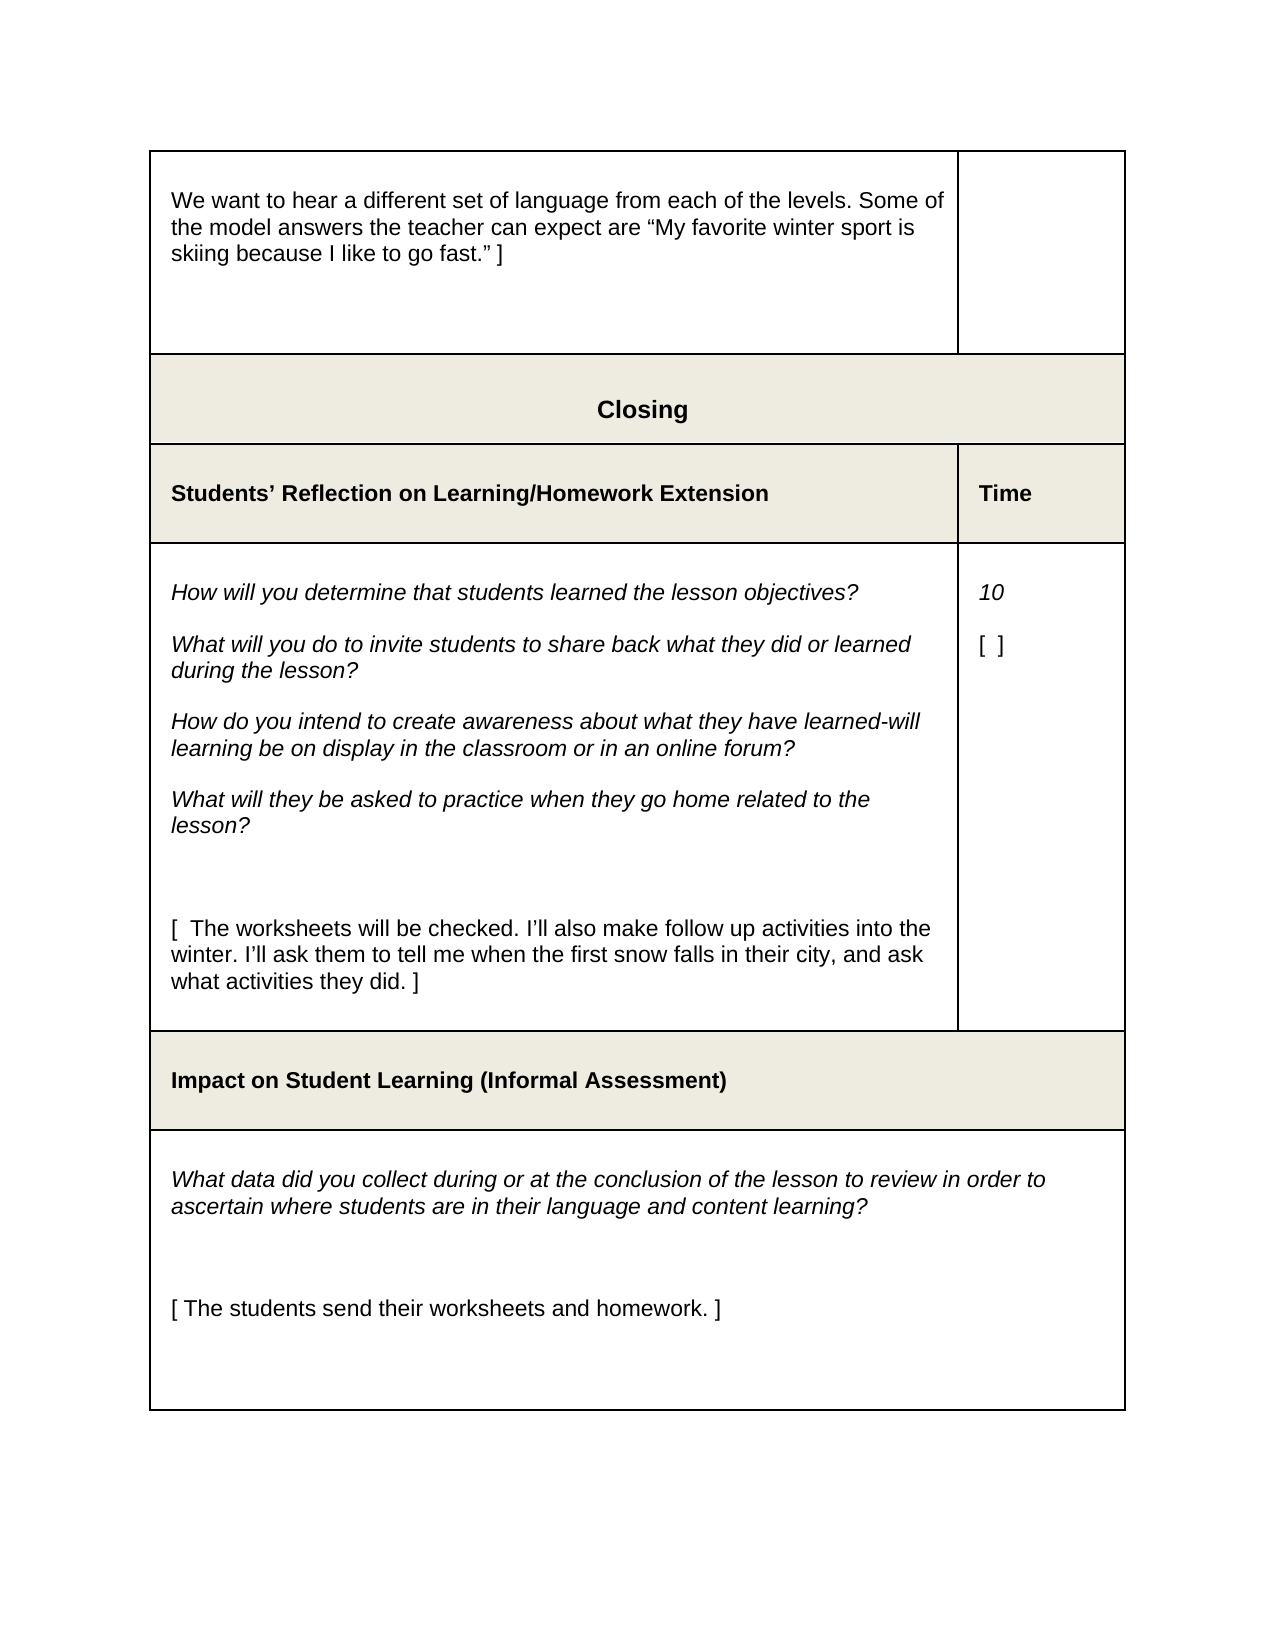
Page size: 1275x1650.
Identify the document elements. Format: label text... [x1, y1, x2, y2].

table_cell How will you determine that students learned the lesson objectives? What will you do to invite students to share back what they did or learned during the lesson? How do you intend to create awareness about what they have learned-will learning be on display in the classroom or in an online forum? What will they be asked to practice when they go home related to the lesson? [ The worksheets will be checked. I’ll also make follow up activities into the winter. I’ll ask them to tell me when the first snow falls in their city, and ask what activities they did. ] [151, 544, 957, 1029]
table_cell [959, 152, 1124, 353]
table_cell What data did you collect during or at the conclusion of the lesson to review in order to ascertain where students are in their language and content learning? [ The students send their worksheets and homework. ] [151, 1131, 1124, 1408]
table_cell Closing [151, 355, 1124, 442]
table_cell We want to hear a different set of language from each of the levels. Some of the model answers the teacher can expect are “My favorite winter sport is skiing because I like to go fast.” ] [151, 152, 957, 353]
table_cell Students’ Reflection on Learning/Homework Extension [151, 445, 957, 542]
table_cell [592, 1411, 958, 1458]
table_cell Time [959, 445, 1124, 542]
table_cell [150, 1411, 592, 1458]
table_cell 10 [ ] [959, 544, 1124, 1029]
table_cell Impact on Student Learning (Informal Assessment) [151, 1032, 1124, 1129]
table_cell [958, 1411, 1125, 1458]
